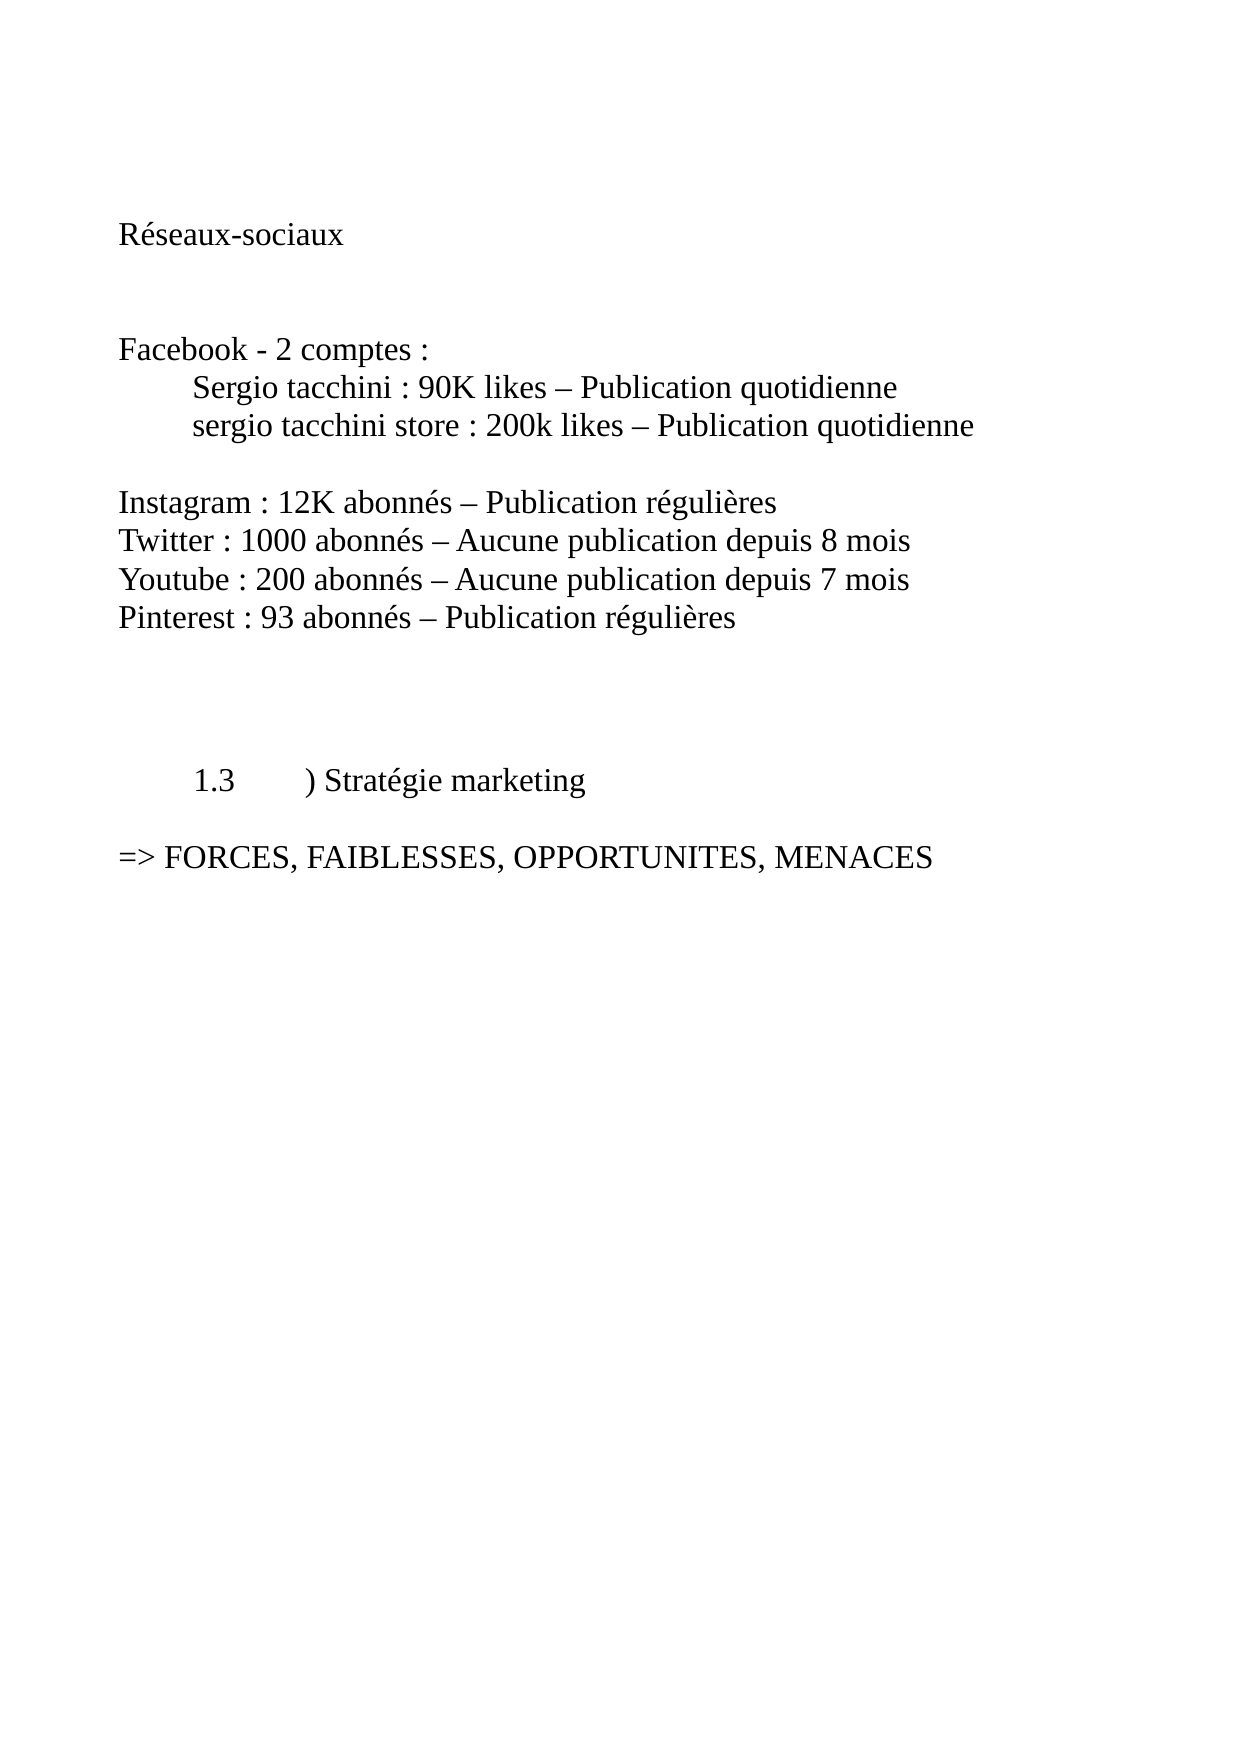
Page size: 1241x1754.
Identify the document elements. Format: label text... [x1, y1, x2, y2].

text Youtube : 200 abonnés – Aucune publication depuis 7 mois [118, 559, 1122, 597]
text Facebook - 2 comptes : [118, 329, 1122, 367]
text Twitter : 1000 abonnés – Aucune publication depuis 8 mois [118, 521, 1122, 559]
text => FORCES, FAIBLESSES, OPPORTUNITES, MENACES [118, 837, 1122, 875]
text Réseaux-sociaux [118, 214, 1122, 252]
text sergio tacchini store : 200k likes – Publication quotidienne [118, 406, 1122, 444]
text Pinterest : 93 abonnés – Publication régulières [118, 597, 1122, 636]
list ) Stratégie marketing [193, 760, 1122, 798]
text Sergio tacchini : 90K likes – Publication quotidienne [118, 367, 1122, 406]
text Instagram : 12K abonnés – Publication régulières [118, 482, 1122, 521]
